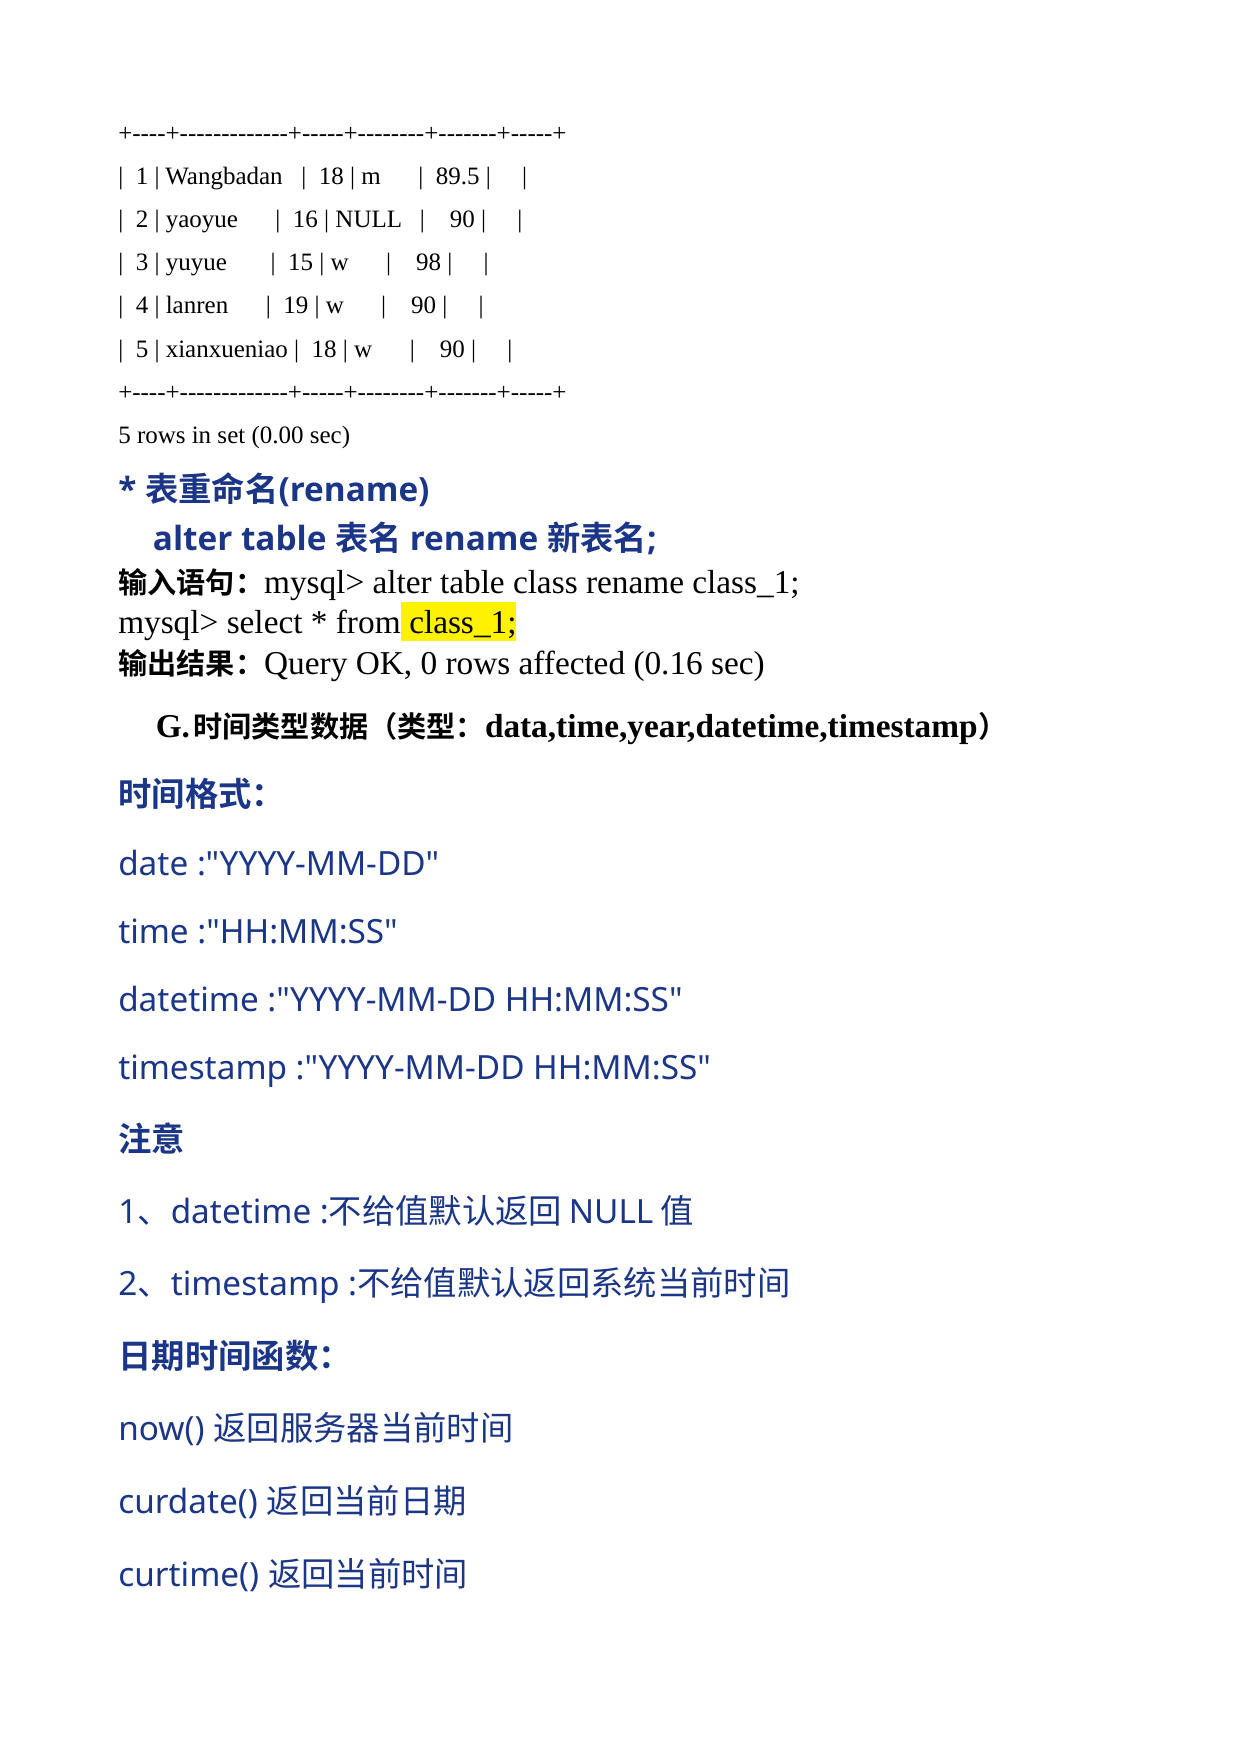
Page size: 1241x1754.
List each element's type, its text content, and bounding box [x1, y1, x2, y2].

text now() 返回服务器当前时间 [118, 1402, 1122, 1451]
text 输出结果：Query OK, 0 rows affected (0.16 sec) [118, 641, 1122, 683]
text 2、timestamp :不给值默认返回系统当前时间 [118, 1257, 1122, 1306]
text mysql> select * from class_1; [118, 602, 1122, 641]
text datetime :"YYYY-MM-DD HH:MM:SS" [118, 976, 1122, 1021]
text +----+-------------+-----+--------+-------+-----+ [118, 377, 1122, 406]
text | 4 | lanren | 19 | w | 90 | | [118, 291, 1122, 319]
text | 5 | xianxueniao | 18 | w | 90 | | [118, 334, 1122, 362]
text curdate() 返回当前日期 [118, 1475, 1122, 1523]
text 5 rows in set (0.00 sec) [118, 420, 1122, 449]
text curtime() 返回当前时间 [118, 1547, 1122, 1596]
text | 1 | Wangbadan | 18 | m | 89.5 | | [118, 161, 1122, 190]
text 输入语句：mysql> alter table class rename class_1; [118, 560, 1122, 602]
text date :"YYYY-MM-DD" [118, 840, 1122, 885]
text time :"HH:MM:SS" [118, 908, 1122, 953]
text | 3 | yuyue | 15 | w | 98 | | [118, 247, 1122, 276]
text * 表重命名(rename) [118, 463, 1122, 512]
text 注意 [118, 1112, 1122, 1161]
text timestamp :"YYYY-MM-DD HH:MM:SS" [118, 1044, 1122, 1089]
list 时间类型数据（类型：data,time,year,datetime,timestamp） [156, 704, 1122, 746]
text +----+-------------+-----+--------+-------+-----+ [118, 118, 1122, 147]
text 时间格式： [118, 767, 1122, 816]
text 1、datetime :不给值默认返回NULL值 [118, 1184, 1122, 1233]
text | 2 | yaoyue | 16 | NULL | 90 | | [118, 204, 1122, 233]
text alter table 表名 rename 新表名; [118, 512, 1122, 560]
text 日期时间函数： [118, 1330, 1122, 1378]
